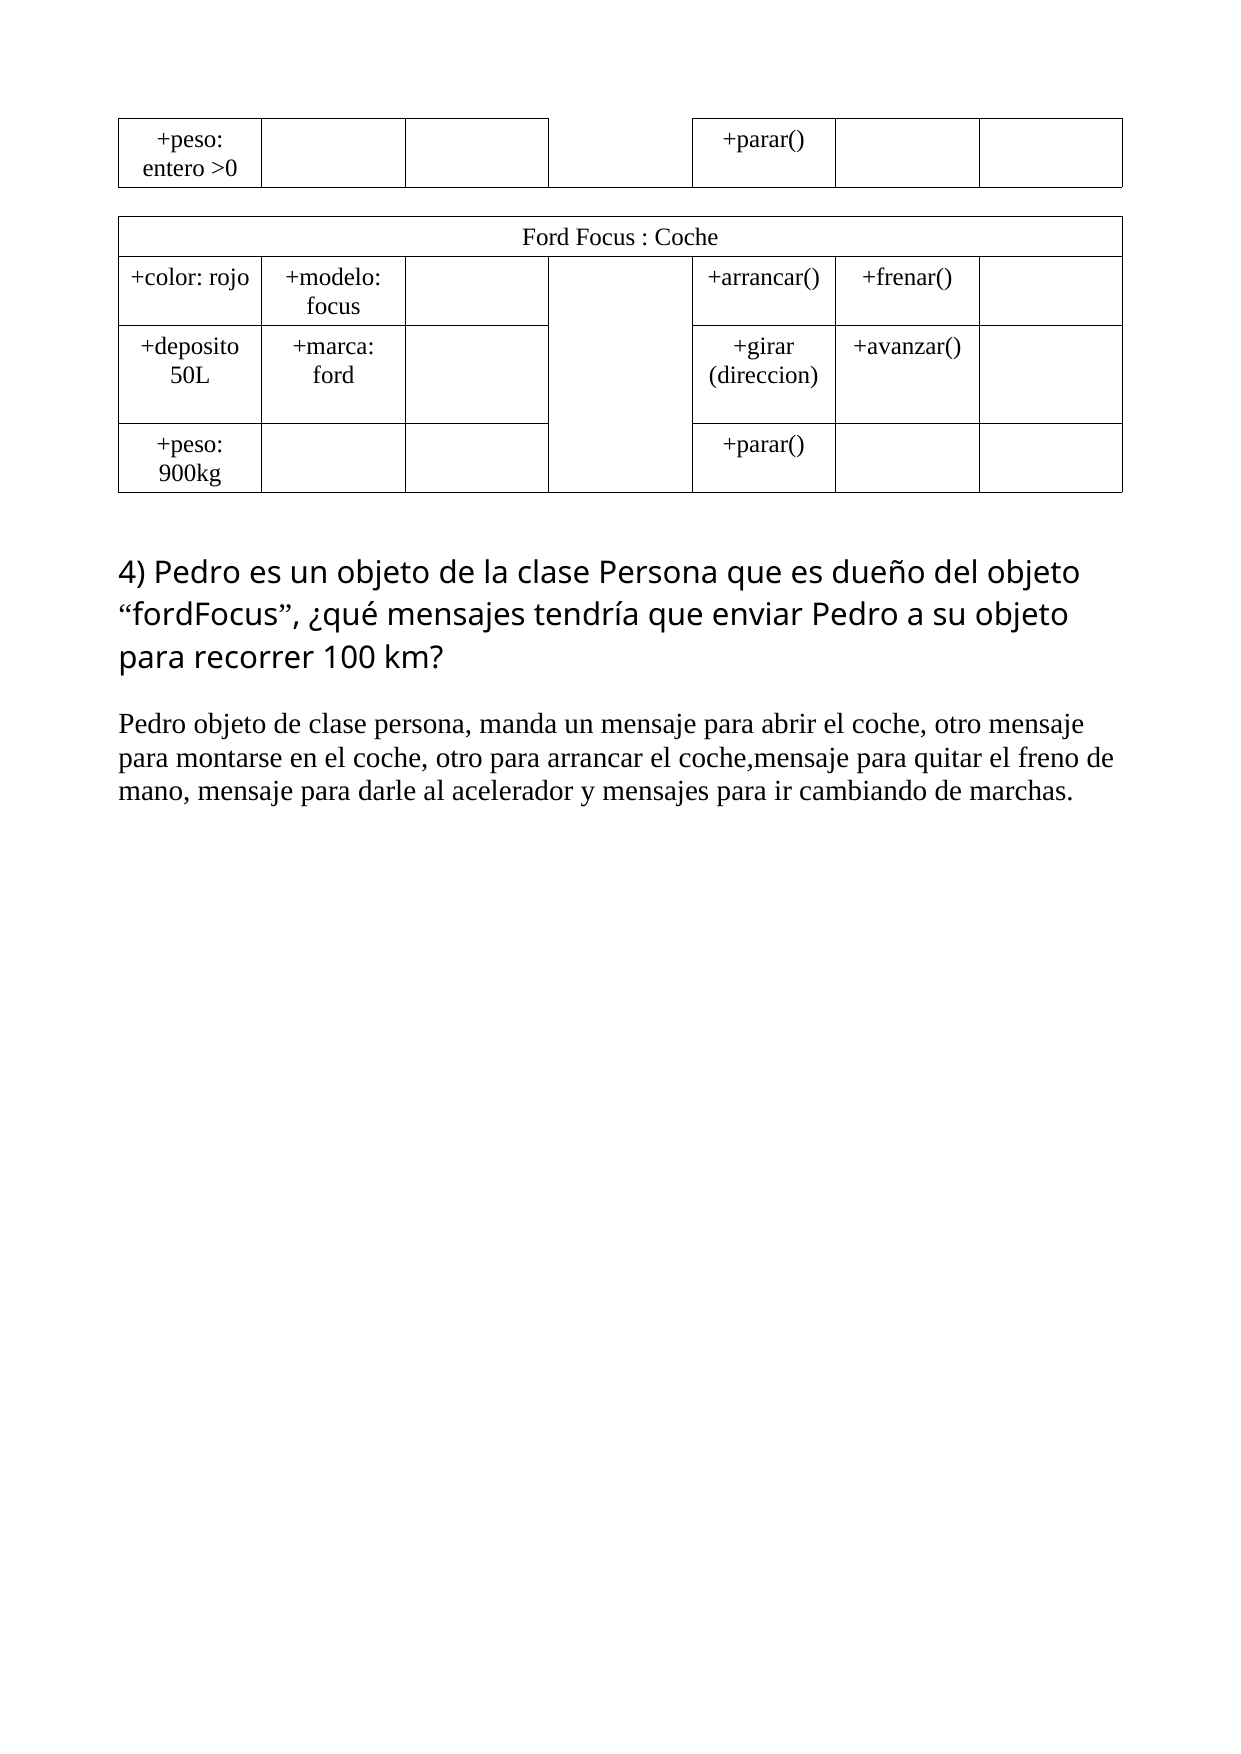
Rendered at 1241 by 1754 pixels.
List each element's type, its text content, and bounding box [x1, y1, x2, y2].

table_cell [262, 119, 405, 187]
table_cell +color: rojo [119, 257, 261, 325]
table_cell [406, 119, 548, 187]
table_cell [406, 326, 548, 423]
text Pedro objeto de clase persona, manda un mensaje para abrir el coche, otro mensaje para montarse en el coche, otro para arrancar el coche,mensaje para quitar el freno de mano, mensaje para darle al acelerador y mensajes para ir cambiando de marchas. [118, 706, 1122, 807]
table_cell +girar (direccion) [693, 326, 835, 423]
table_cell [980, 119, 1122, 187]
table_cell +peso: entero >0 [119, 119, 261, 187]
table_cell [406, 424, 548, 492]
table_header Ford Focus : Coche [119, 217, 1122, 256]
table_cell [549, 257, 692, 492]
table_cell [980, 424, 1122, 492]
table_cell +marca: ford [262, 326, 405, 423]
table_cell +deposito 50L [119, 326, 261, 423]
table_cell +avanzar() [836, 326, 979, 423]
table_cell +peso: 900kg [119, 424, 261, 492]
table_cell [836, 119, 979, 187]
table_cell +frenar() [836, 257, 979, 325]
table_cell [980, 326, 1122, 423]
table_cell +arrancar() [693, 257, 835, 325]
text 4) Pedro es un objeto de la clase Persona que es dueño del objeto “fordFocus”, ¿qué mensajes tendría que enviar Pedro a su objeto para recorrer 100 km? [118, 550, 1122, 678]
table_cell [262, 424, 405, 492]
table_cell [406, 257, 548, 325]
table_cell [980, 257, 1122, 325]
table_cell [836, 424, 979, 492]
table_cell +parar() [693, 119, 835, 187]
table_cell +parar() [693, 424, 835, 492]
table_cell +modelo: focus [262, 257, 405, 325]
